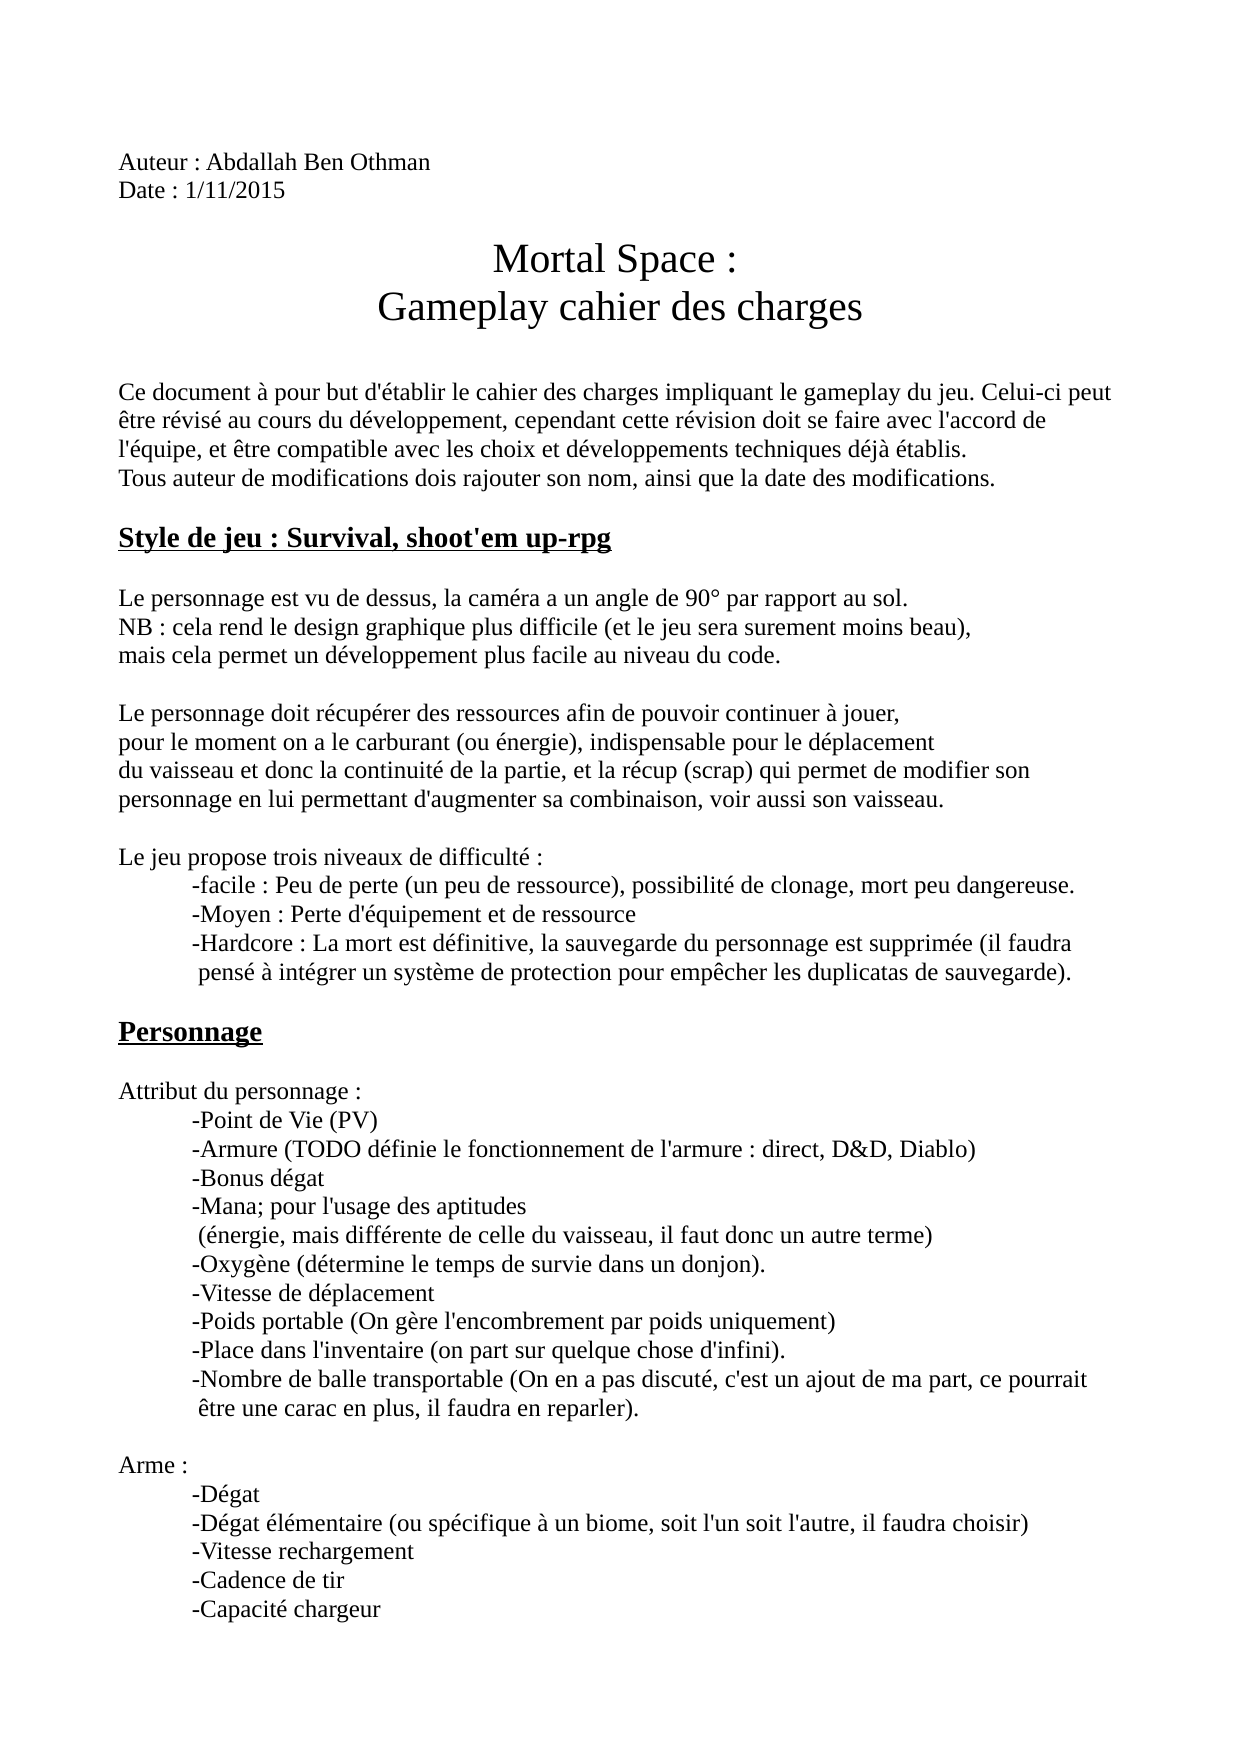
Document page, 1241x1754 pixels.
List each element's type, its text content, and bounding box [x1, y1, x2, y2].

text -Bonus dégat [118, 1163, 1122, 1191]
text -Cadence de tir [118, 1565, 1122, 1594]
text Le jeu propose trois niveaux de difficulté : [118, 842, 1122, 870]
text -facile : Peu de perte (un peu de ressource), possibilité de clonage, mort peu dangereuse. [118, 870, 1122, 899]
text Le personnage est vu de dessus, la caméra a un angle de 90° par rapport au sol. [118, 583, 1122, 612]
text Le personnage doit récupérer des ressources afin de pouvoir continuer à jouer, [118, 698, 1122, 727]
text -Vitesse de déplacement [118, 1278, 1122, 1306]
text -Vitesse rechargement [118, 1536, 1122, 1565]
text Date : 1/11/2015 [118, 176, 1122, 204]
text -Poids portable (On gère l'encombrement par poids uniquement) [118, 1306, 1122, 1335]
text -Moyen : Perte d'équipement et de ressource [118, 899, 1122, 928]
text -Place dans l'inventaire (on part sur quelque chose d'infini). [118, 1335, 1122, 1364]
text Style de jeu : Survival, shoot'em up-rpg [118, 521, 1122, 554]
text Mortal Space : [118, 233, 1122, 281]
text -Nombre de balle transportable (On en a pas discuté, c'est un ajout de ma part, ce pourrait [118, 1364, 1122, 1393]
text mais cela permet un développement plus facile au niveau du code. [118, 640, 1122, 669]
text -Oxygène (détermine le temps de survie dans un donjon). [118, 1249, 1122, 1278]
text -Armure (TODO définie le fonctionnement de l'armure : direct, D&D, Diablo) [118, 1134, 1122, 1163]
text Gameplay cahier des charges [118, 281, 1122, 329]
text (énergie, mais différente de celle du vaisseau, il faut donc un autre terme) [118, 1220, 1122, 1249]
text pour le moment on a le carburant (ou énergie), indispensable pour le déplacement [118, 727, 1122, 755]
text Arme : [118, 1450, 1122, 1479]
text -Point de Vie (PV) [118, 1105, 1122, 1134]
text Auteur : Abdallah Ben Othman [118, 147, 1122, 176]
text -Hardcore : La mort est définitive, la sauvegarde du personnage est supprimée (il faudra pensé à intégrer un système de protection pour empêcher les duplicatas de sauvegarde). [118, 928, 1122, 985]
text NB : cela rend le design graphique plus difficile (et le jeu sera surement moins beau), [118, 612, 1122, 640]
text -Dégat [118, 1479, 1122, 1508]
text Ce document à pour but d'établir le cahier des charges impliquant le gameplay du jeu. Celui-ci peut être révisé au cours du développement, cependant cette révision doit se faire avec l'accord de l'équipe, et être compatible avec les choix et développements techniques déjà établis. [118, 377, 1122, 463]
text -Dégat élémentaire (ou spécifique à un biome, soit l'un soit l'autre, il faudra choisir) [118, 1508, 1122, 1536]
text être une carac en plus, il faudra en reparler). [118, 1393, 1122, 1421]
text Attribut du personnage : [118, 1076, 1122, 1105]
text Personnage [118, 1014, 1122, 1048]
text Tous auteur de modifications dois rajouter son nom, ainsi que la date des modifications. [118, 463, 1122, 492]
text -Capacité chargeur [118, 1594, 1122, 1623]
text du vaisseau et donc la continuité de la partie, et la récup (scrap) qui permet de modifier son personnage en lui permettant d'augmenter sa combinaison, voir aussi son vaisseau. [118, 755, 1122, 813]
text -Mana; pour l'usage des aptitudes [118, 1191, 1122, 1220]
